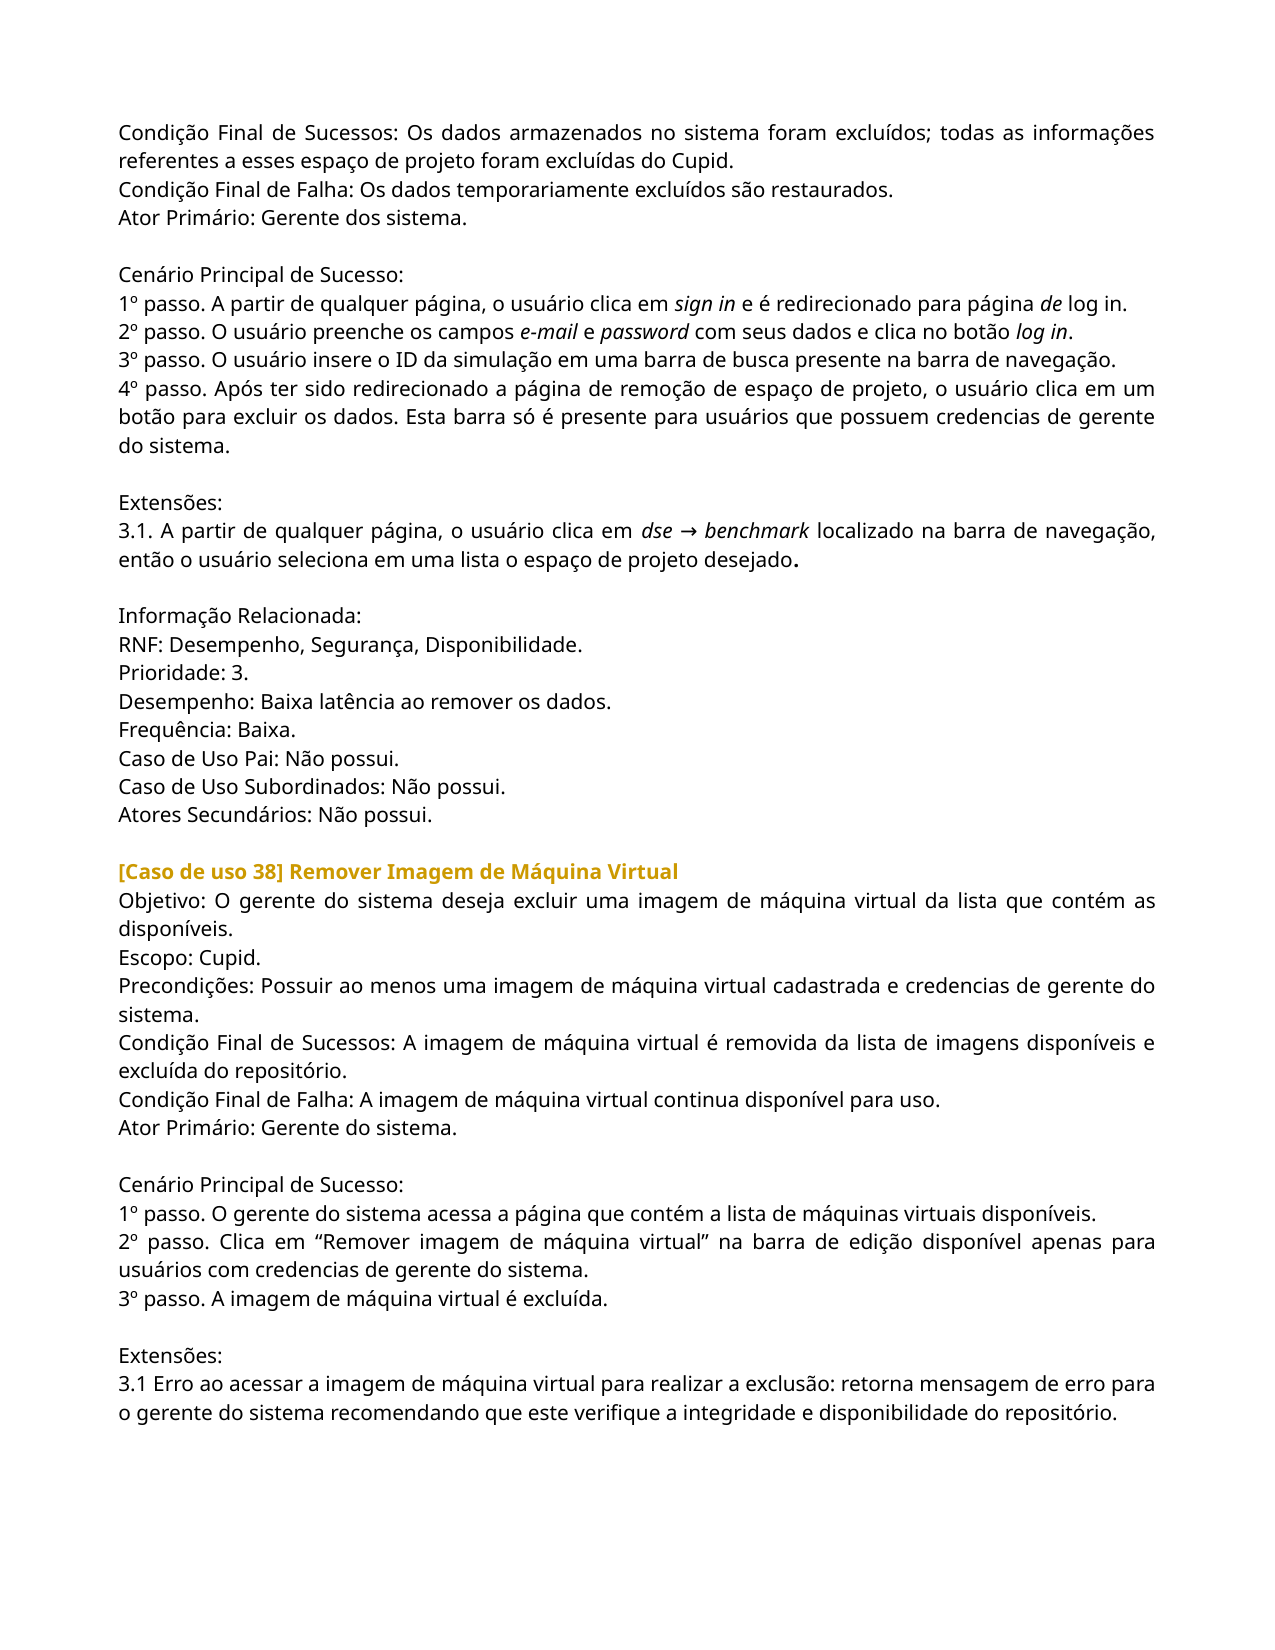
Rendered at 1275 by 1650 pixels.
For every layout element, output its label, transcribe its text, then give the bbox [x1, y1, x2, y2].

text Precondições: Possuir ao menos uma imagem de máquina virtual cadastrada e credencias de gerente do sistema. [118, 971, 1157, 1028]
text 3º passo. O usuário insere o ID da simulação em uma barra de busca presente na barra de navegação. [118, 346, 1157, 374]
text 3.1. A partir de qualquer página, o usuário clica em dse → benchmark localizado na barra de navegação, então o usuário seleciona em uma lista o espaço de projeto desejado. [118, 516, 1157, 573]
text 2º passo. Clica em “Remover imagem de máquina virtual” na barra de edição disponível apenas para usuários com credencias de gerente do sistema. [118, 1227, 1157, 1284]
text Atores Secundários: Não possui. [118, 801, 1157, 829]
text Cenário Principal de Sucesso: [118, 260, 1157, 289]
text Condição Final de Sucessos: A imagem de máquina virtual é removida da lista de imagens disponíveis e excluída do repositório. [118, 1028, 1157, 1085]
text 2º passo. O usuário preenche os campos e-mail e password com seus dados e clica no botão log in. [118, 317, 1157, 346]
text Extensões: [118, 488, 1157, 516]
text Objetivo: O gerente do sistema deseja excluir uma imagem de máquina virtual da lista que contém as disponíveis. [118, 886, 1157, 943]
text RNF: Desempenho, Segurança, Disponibilidade. [118, 630, 1157, 658]
text Desempenho: Baixa latência ao remover os dados. [118, 687, 1157, 715]
text 4º passo. Após ter sido redirecionado a página de remoção de espaço de projeto, o usuário clica em um botão para excluir os dados. Esta barra só é presente para usuários que possuem credencias de gerente do sistema. [118, 374, 1157, 459]
text Ator Primário: Gerente dos sistema. [118, 203, 1157, 232]
text Prioridade: 3. [118, 658, 1157, 687]
text Condição Final de Falha: A imagem de máquina virtual continua disponível para uso. [118, 1085, 1157, 1113]
text Caso de Uso Pai: Não possui. [118, 744, 1157, 772]
text Frequência: Baixa. [118, 715, 1157, 744]
text Informação Relacionada: [118, 602, 1157, 630]
text Ator Primário: Gerente do sistema. [118, 1113, 1157, 1142]
text [Caso de uso 38] Remover Imagem de Máquina Virtual [118, 857, 1157, 886]
text 1º passo. A partir de qualquer página, o usuário clica em sign in e é redirecionado para página de log in. [118, 289, 1157, 317]
text Condição Final de Falha: Os dados temporariamente excluídos são restaurados. [118, 175, 1157, 203]
text 1º passo. O gerente do sistema acessa a página que contém a lista de máquinas virtuais disponíveis. [118, 1199, 1157, 1227]
text Caso de Uso Subordinados: Não possui. [118, 772, 1157, 801]
text Extensões: [118, 1341, 1157, 1369]
text Cenário Principal de Sucesso: [118, 1170, 1157, 1199]
text Escopo: Cupid. [118, 943, 1157, 971]
text Condição Final de Sucessos: Os dados armazenados no sistema foram excluídos; todas as informações referentes a esses espaço de projeto foram excluídas do Cupid. [118, 118, 1157, 175]
text 3º passo. A imagem de máquina virtual é excluída. [118, 1284, 1157, 1312]
text 3.1 Erro ao acessar a imagem de máquina virtual para realizar a exclusão: retorna mensagem de erro para o gerente do sistema recomendando que este verifique a integridade e disponibilidade do repositório. [118, 1369, 1157, 1426]
